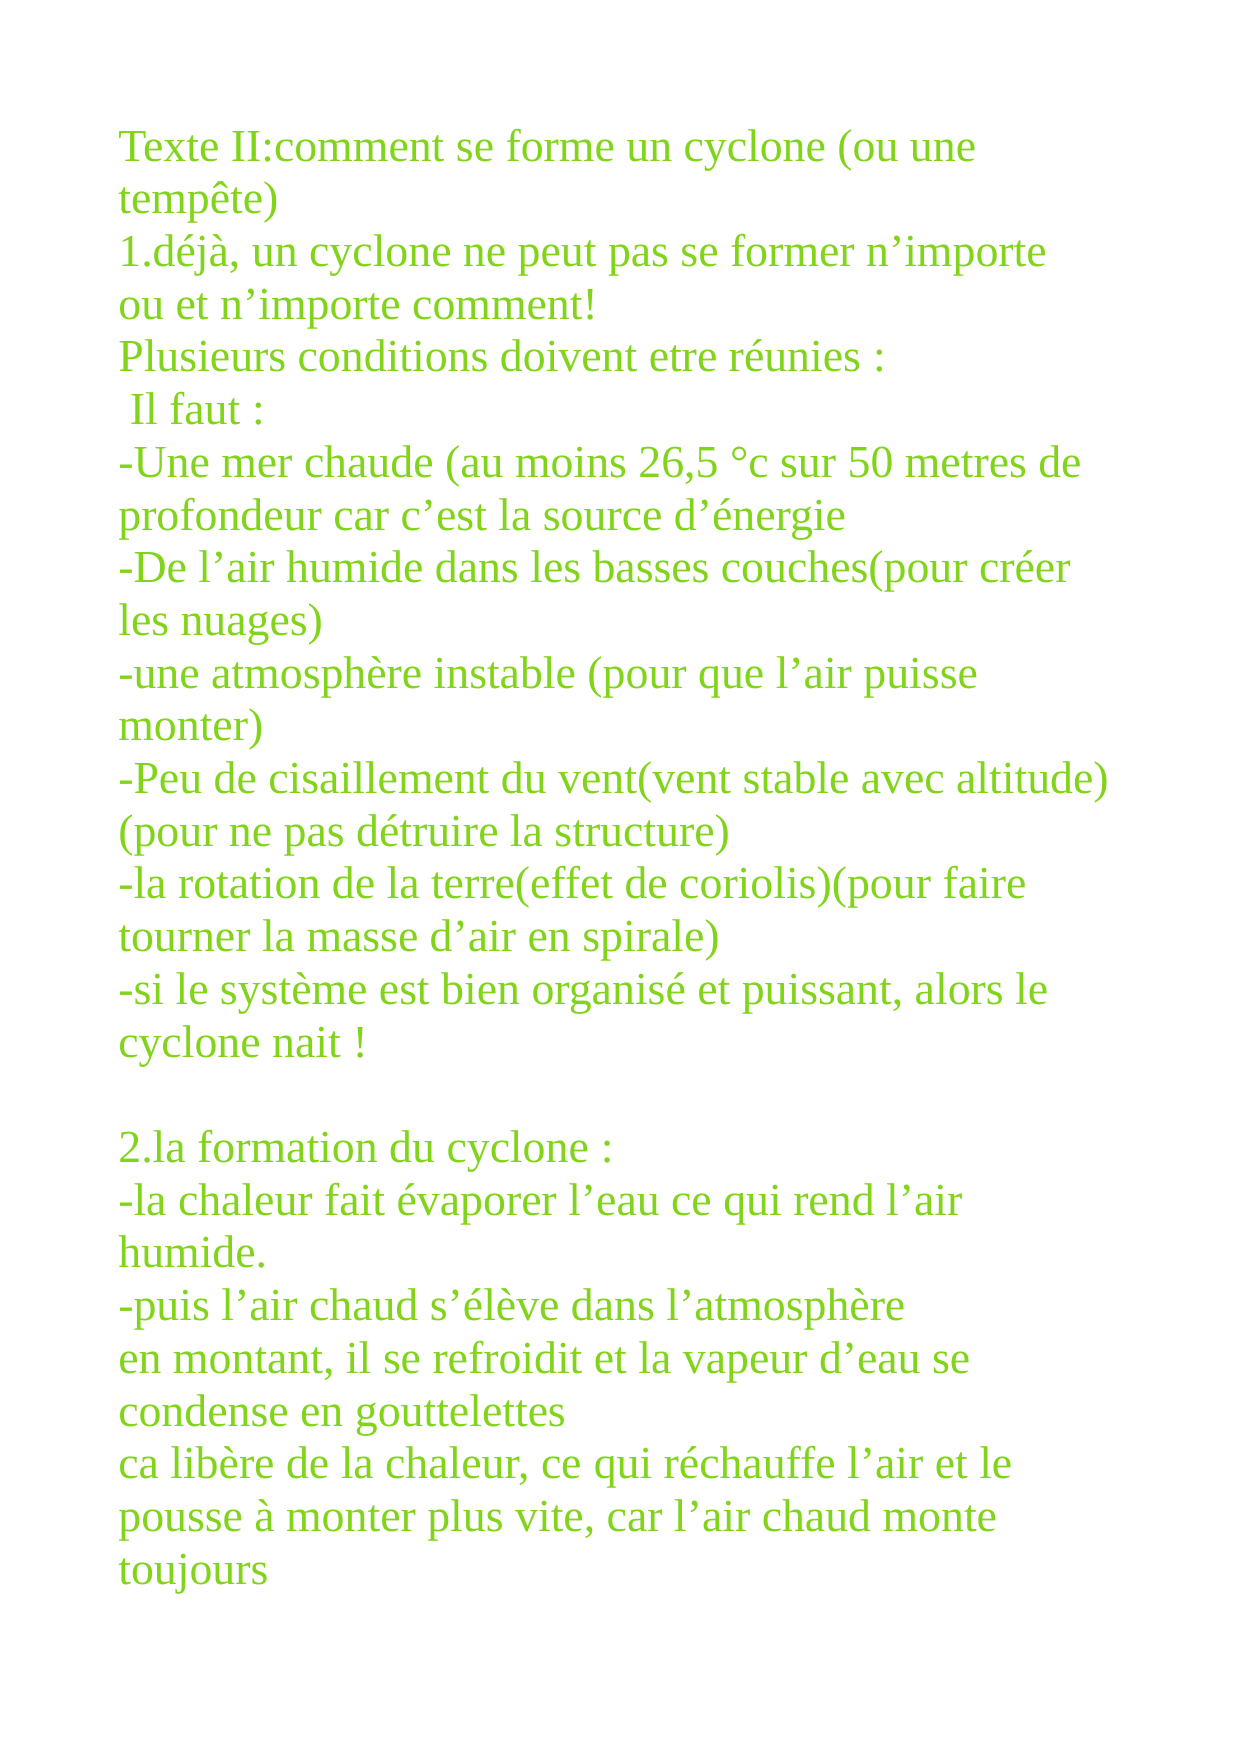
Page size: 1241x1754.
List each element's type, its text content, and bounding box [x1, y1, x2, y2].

text -Peu de cisaillement du vent(vent stable avec altitude)(pour ne pas détruire la structure) [118, 751, 1122, 856]
text Texte II:comment se forme un cyclone (ou une tempête) [118, 118, 1122, 223]
text -si le système est bien organisé et puissant, alors le cyclone nait ! [118, 961, 1122, 1067]
text 2.la formation du cyclone : [118, 1119, 1122, 1172]
text Il faut : [118, 382, 1122, 434]
text en montant, il se refroidit et la vapeur d’eau se condense en gouttelettes [118, 1330, 1122, 1436]
text -De l’air humide dans les basses couches(pour créer les nuages) [118, 540, 1122, 645]
text -Une mer chaude (au moins 26,5 °c sur 50 metres de profondeur car c’est la source d’énergie [118, 434, 1122, 540]
text -puis l’air chaud s’élève dans l’atmosphère [118, 1278, 1122, 1330]
text -une atmosphère instable (pour que l’air puisse monter) [118, 645, 1122, 751]
text 1.déjà, un cyclone ne peut pas se former n’importe ou et n’importe comment! [118, 223, 1122, 329]
text -la rotation de la terre(effet de coriolis)(pour faire tourner la masse d’air en spirale) [118, 856, 1122, 961]
text Plusieurs conditions doivent etre réunies : [118, 329, 1122, 382]
text -la chaleur fait évaporer l’eau ce qui rend l’air humide. [118, 1172, 1122, 1278]
text ca libère de la chaleur, ce qui réchauffe l’air et le pousse à monter plus vite, car l’air chaud monte toujours [118, 1436, 1122, 1594]
